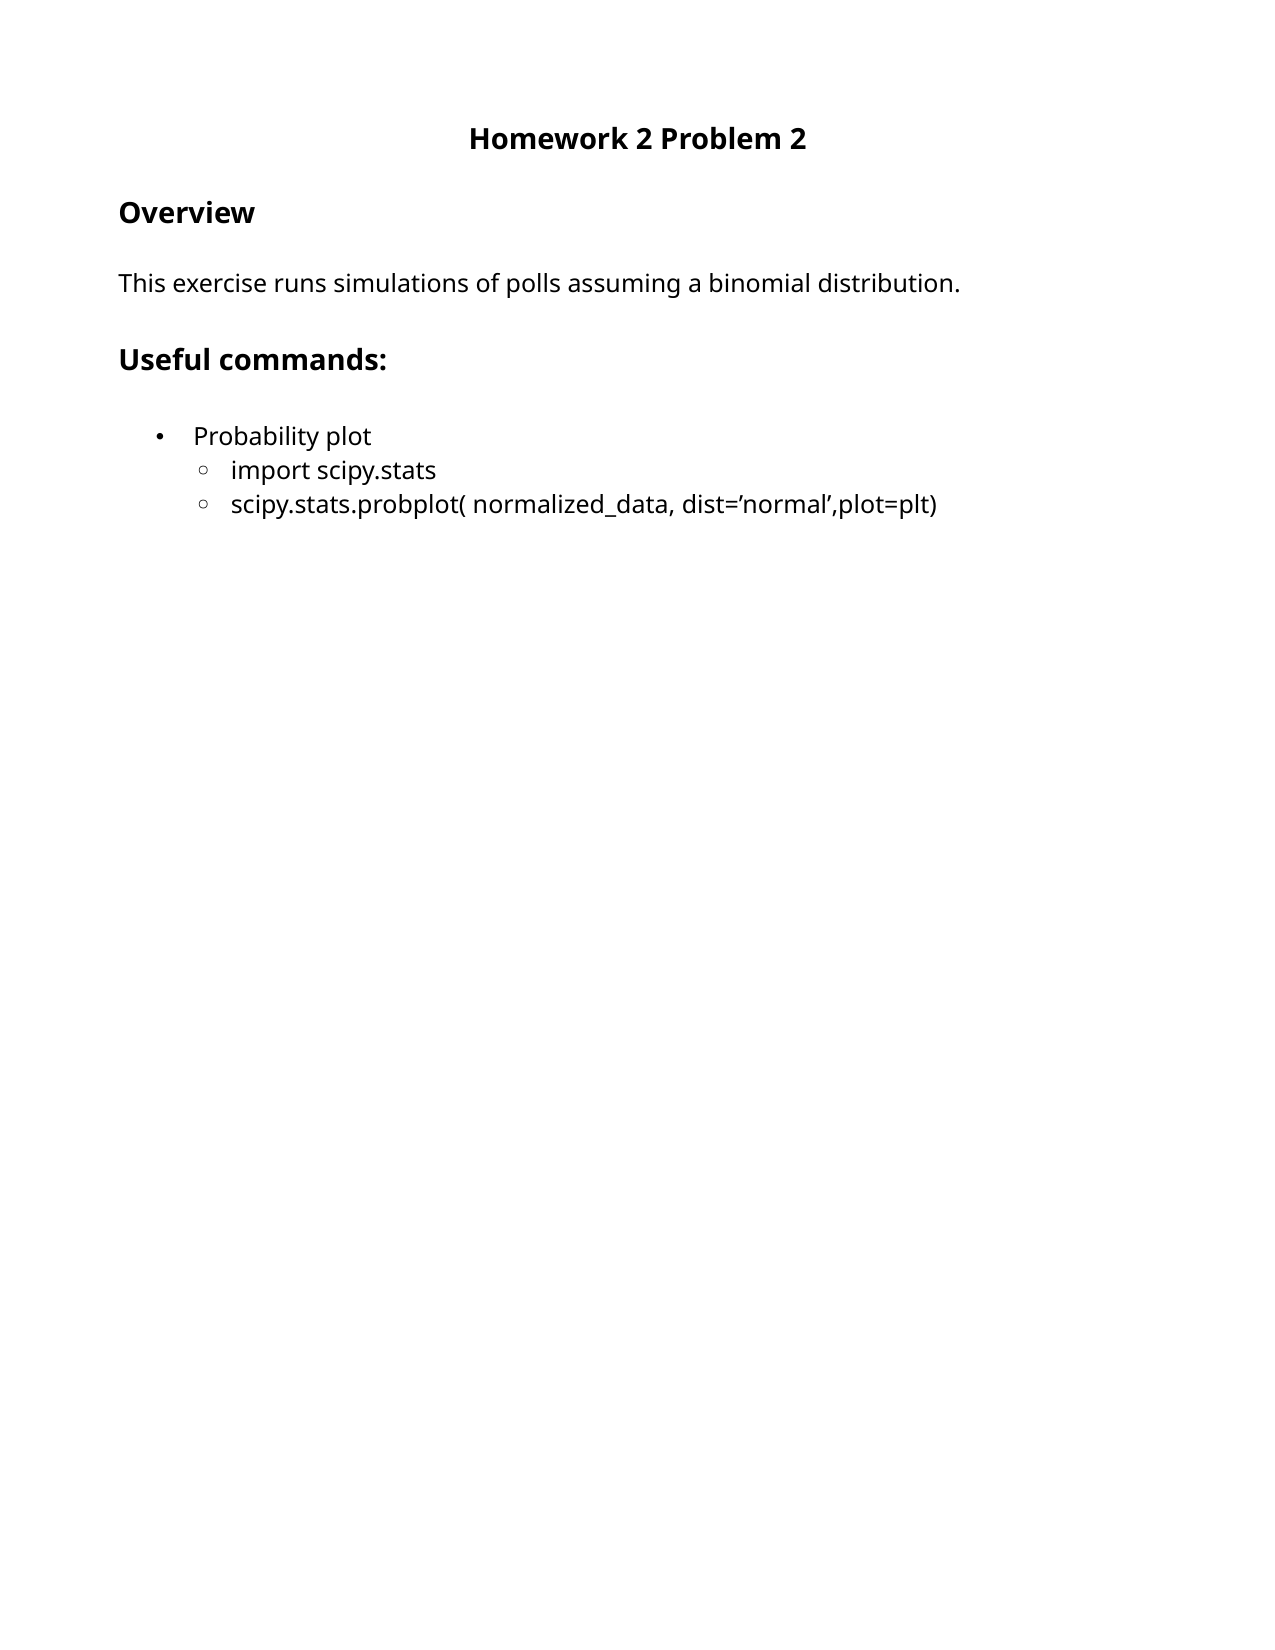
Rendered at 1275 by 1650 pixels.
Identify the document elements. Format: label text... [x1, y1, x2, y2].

list Probability plot [156, 419, 1157, 453]
text Overview [118, 192, 1157, 232]
text This exercise runs simulations of polls assuming a binomial distribution. [118, 266, 1157, 300]
list import scipy.stats [193, 453, 1157, 487]
text Homework 2 Problem 2 [118, 118, 1157, 158]
list scipy.stats.probplot( normalized_data, dist=’normal’,plot=plt) [193, 487, 1157, 521]
text Useful commands: [118, 339, 1157, 379]
